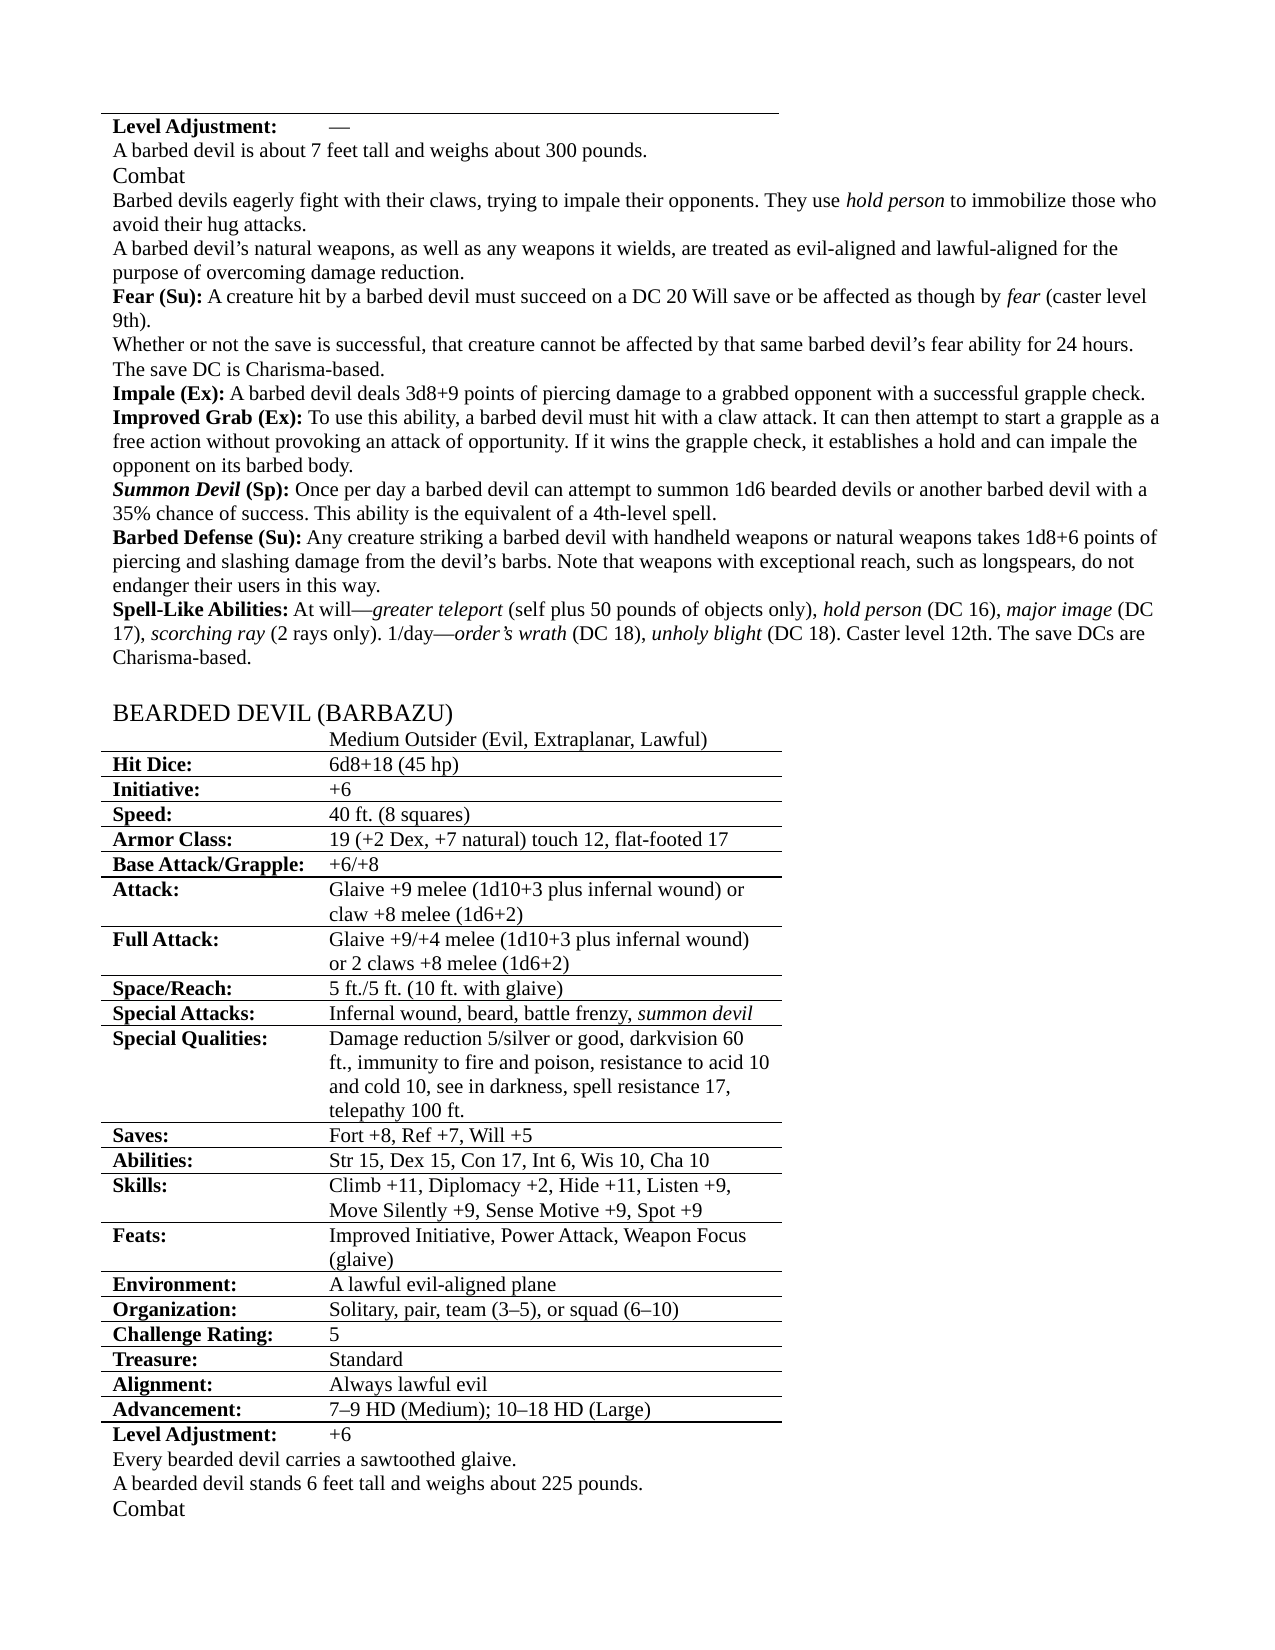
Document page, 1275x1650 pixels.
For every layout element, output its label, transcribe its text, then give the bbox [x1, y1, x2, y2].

table_cell +6 [318, 1423, 782, 1446]
table_cell 40 ft. (8 squares) [318, 802, 782, 826]
table_cell Saves: [101, 1123, 318, 1147]
text A barbed devil’s natural weapons, as well as any weapons it wields, are treated as evil-aligned and lawful-aligned for the purpose of overcoming damage reduction. [112, 236, 1162, 284]
table_cell Climb +11, Diplomacy +2, Hide +11, Listen +9, Move Silently +9, Sense Motive +9, Spot +9 [318, 1174, 782, 1222]
text Barbed Defense (Su): Any creature striking a barbed devil with handheld weapons or natural weapons takes 1d8+6 points of piercing and slashing damage from the devil’s barbs. Note that weapons with exceptional reach, such as longspears, do not endanger their users in this way. [112, 525, 1162, 597]
table_cell Treasure: [101, 1347, 318, 1371]
table_cell Fort +8, Ref +7, Will +5 [318, 1123, 782, 1147]
table_cell A lawful evil-aligned plane [318, 1272, 782, 1296]
table_cell +6/+8 [318, 852, 782, 876]
table_cell 19 (+2 Dex, +7 natural) touch 12, flat-footed 17 [318, 827, 782, 851]
table_cell Feats: [101, 1223, 318, 1271]
table_cell Base Attack/Grapple: [101, 852, 318, 876]
table_cell Special Qualities: [101, 1026, 318, 1122]
table_cell Glaive +9 melee (1d10+3 plus infernal wound) or claw +8 melee (1d6+2) [318, 878, 782, 926]
table_cell Level Adjustment: [101, 1423, 318, 1446]
text BEARDED DEVIL (BARBAZU) [112, 698, 1162, 727]
text Barbed devils eagerly fight with their claws, trying to impale their opponents. They use hold person to immobilize those who avoid their hug attacks. [112, 188, 1162, 236]
table_cell Damage reduction 5/silver or good, darkvision 60 ft., immunity to fire and poison, resistance to acid 10 and cold 10, see in darkness, spell resistance 17, telepathy 100 ft. [318, 1026, 782, 1122]
text Combat [112, 1494, 1162, 1521]
table_cell Standard [318, 1347, 782, 1371]
text Spell-Like Abilities: At will—greater teleport (self plus 50 pounds of objects only), hold person (DC 16), major image (DC 17), scorching ray (2 rays only). 1/day—order’s wrath (DC 18), unholy blight (DC 18). Caster level 12th. The save DCs are Charisma-based. [112, 597, 1162, 669]
table_cell Space/Reach: [101, 976, 318, 1000]
text Impale (Ex): A barbed devil deals 3d8+9 points of piercing damage to a grabbed opponent with a successful grapple check. [112, 381, 1162, 404]
table_cell Environment: [101, 1272, 318, 1296]
table_cell Speed: [101, 802, 318, 826]
text Every bearded devil carries a sawtoothed glaive. [112, 1446, 1162, 1471]
table_cell Hit Dice: [101, 752, 318, 776]
table_cell 6d8+18 (45 hp) [318, 752, 782, 776]
table_cell Attack: [101, 878, 318, 926]
table_cell Armor Class: [101, 827, 318, 851]
table_cell 7–9 HD (Medium); 10–18 HD (Large) [318, 1397, 782, 1421]
table_cell +6 [318, 777, 782, 801]
table_cell — [318, 114, 778, 138]
text Combat [112, 162, 1162, 188]
text A bearded devil stands 6 feet tall and weighs about 225 pounds. [112, 1471, 1162, 1494]
text Improved Grab (Ex): To use this ability, a barbed devil must hit with a claw attack. It can then attempt to start a grapple as a free action without provoking an attack of opportunity. If it wins the grapple check, it establishes a hold and can impale the opponent on its barbed body. [112, 404, 1162, 477]
table_cell Infernal wound, beard, battle frenzy, summon devil [318, 1001, 782, 1025]
table_header [101, 727, 318, 751]
table_cell Abilities: [101, 1148, 318, 1172]
table_cell Organization: [101, 1297, 318, 1321]
table_cell Skills: [101, 1174, 318, 1222]
table_cell Challenge Rating: [101, 1322, 318, 1346]
text Summon Devil (Sp): Once per day a barbed devil can attempt to summon 1d6 bearded devils or another barbed devil with a 35% chance of success. This ability is the equivalent of a 4th-level spell. [112, 477, 1162, 525]
table_cell Full Attack: [101, 927, 318, 975]
table_header Medium Outsider (Evil, Extraplanar, Lawful) [318, 727, 782, 751]
table_cell Glaive +9/+4 melee (1d10+3 plus infernal wound) or 2 claws +8 melee (1d6+2) [318, 927, 782, 975]
table_cell 5 [318, 1322, 782, 1346]
text Fear (Su): A creature hit by a barbed devil must succeed on a DC 20 Will save or be affected as though by fear (caster level 9th). [112, 284, 1162, 332]
table_cell Always lawful evil [318, 1372, 782, 1396]
table_cell 5 ft./5 ft. (10 ft. with glaive) [318, 976, 782, 1000]
table_cell Advancement: [101, 1397, 318, 1421]
table_cell Level Adjustment: [101, 114, 318, 138]
table_cell Solitary, pair, team (3–5), or squad (6–10) [318, 1297, 782, 1321]
text A barbed devil is about 7 feet tall and weighs about 300 pounds. [112, 138, 1162, 162]
table_cell Improved Initiative, Power Attack, Weapon Focus (glaive) [318, 1223, 782, 1271]
text Whether or not the save is successful, that creature cannot be affected by that same barbed devil’s fear ability for 24 hours. The save DC is Charisma-based. [112, 332, 1162, 381]
table_cell Str 15, Dex 15, Con 17, Int 6, Wis 10, Cha 10 [318, 1148, 782, 1172]
table_cell Special Attacks: [101, 1001, 318, 1025]
table_cell Alignment: [101, 1372, 318, 1396]
table_cell Initiative: [101, 777, 318, 801]
